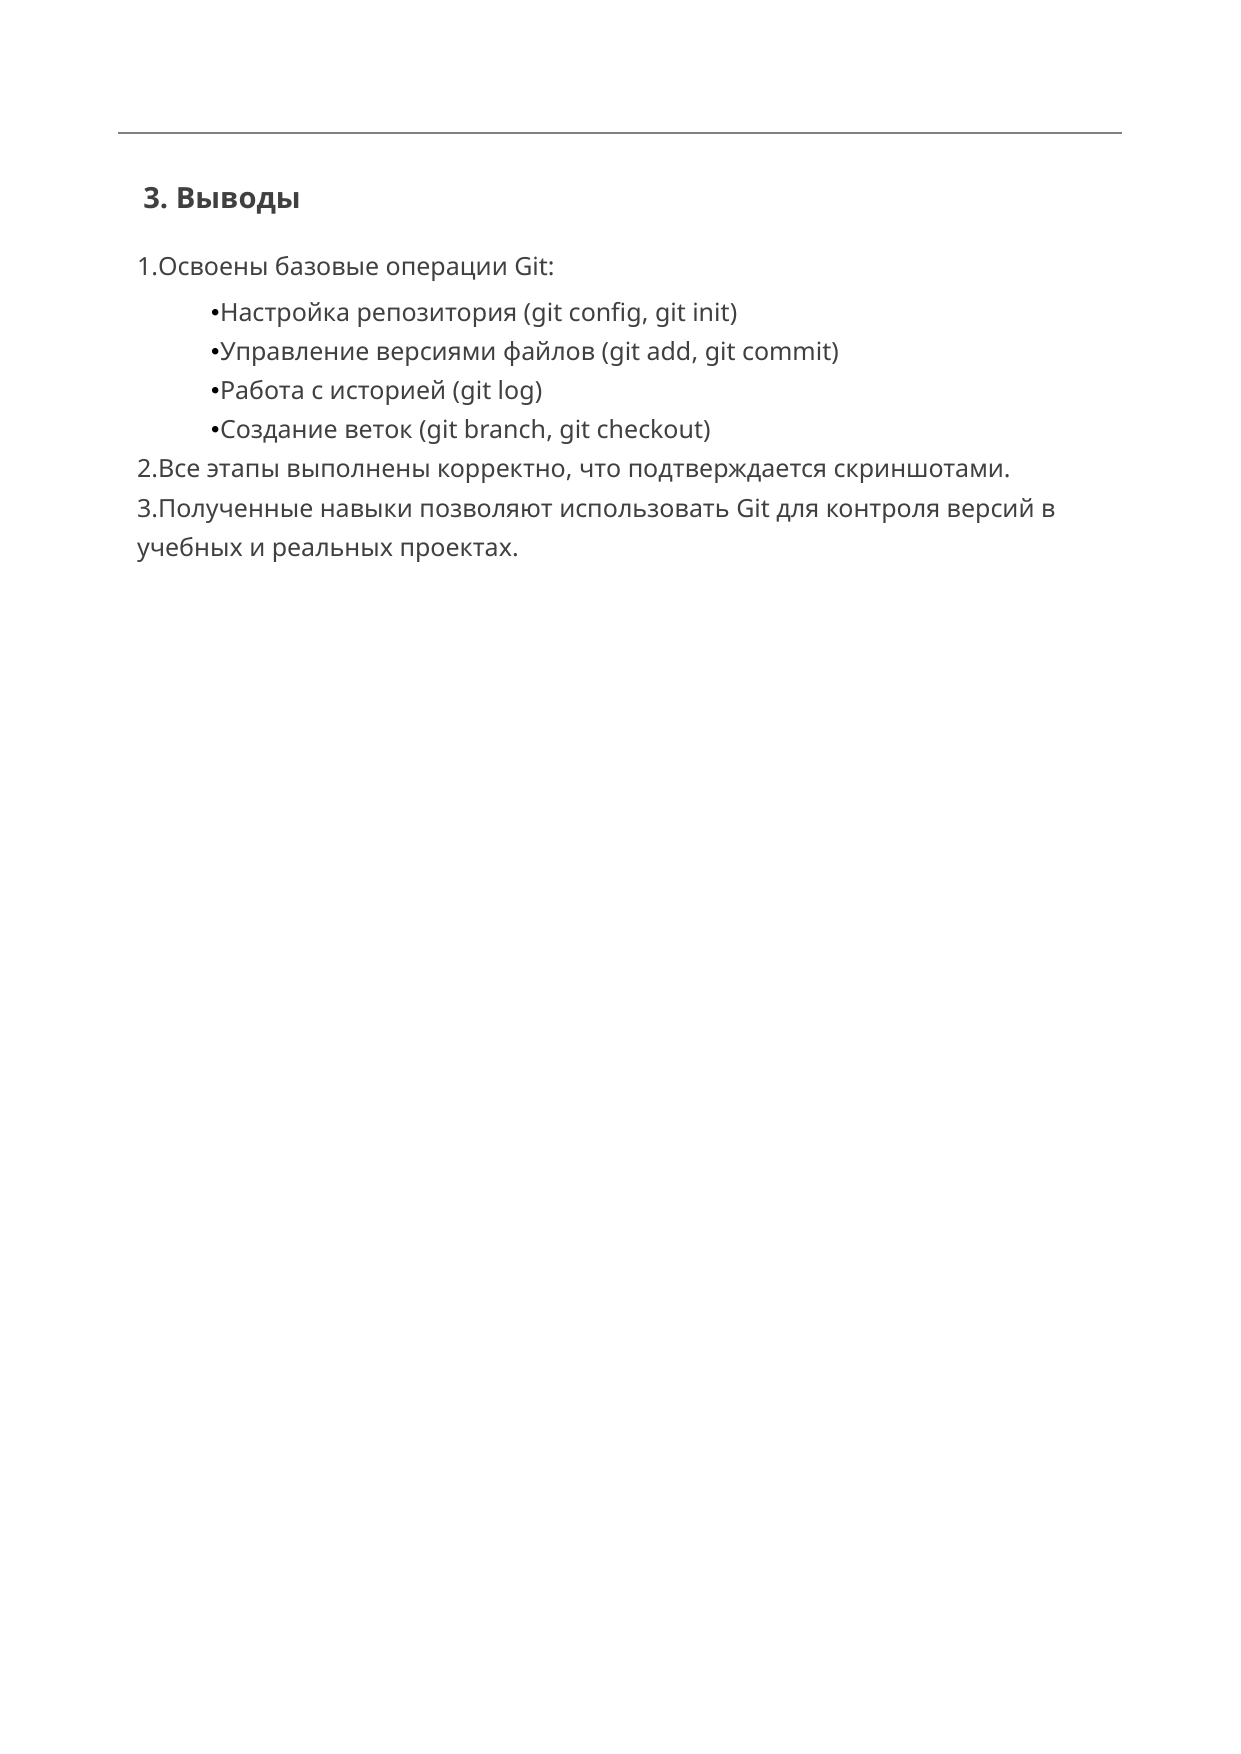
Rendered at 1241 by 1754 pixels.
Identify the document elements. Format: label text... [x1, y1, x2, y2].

list Все этапы выполнены корректно, что подтверждается скриншотами. [118, 451, 1122, 485]
list Работа с историей (git log) [118, 373, 1122, 407]
list Полученные навыки позволяют использовать Git для контроля версий в учебных и реальных проектах. [118, 490, 1122, 563]
list Создание веток (git branch, git checkout) [118, 412, 1122, 446]
list Настройка репозитория (git config, git init) [118, 294, 1122, 328]
subtitle 3. Выводы [143, 177, 1122, 217]
list Освоены базовые операции Git: [118, 249, 1122, 283]
list Управление версиями файлов (git add, git commit) [118, 333, 1122, 368]
